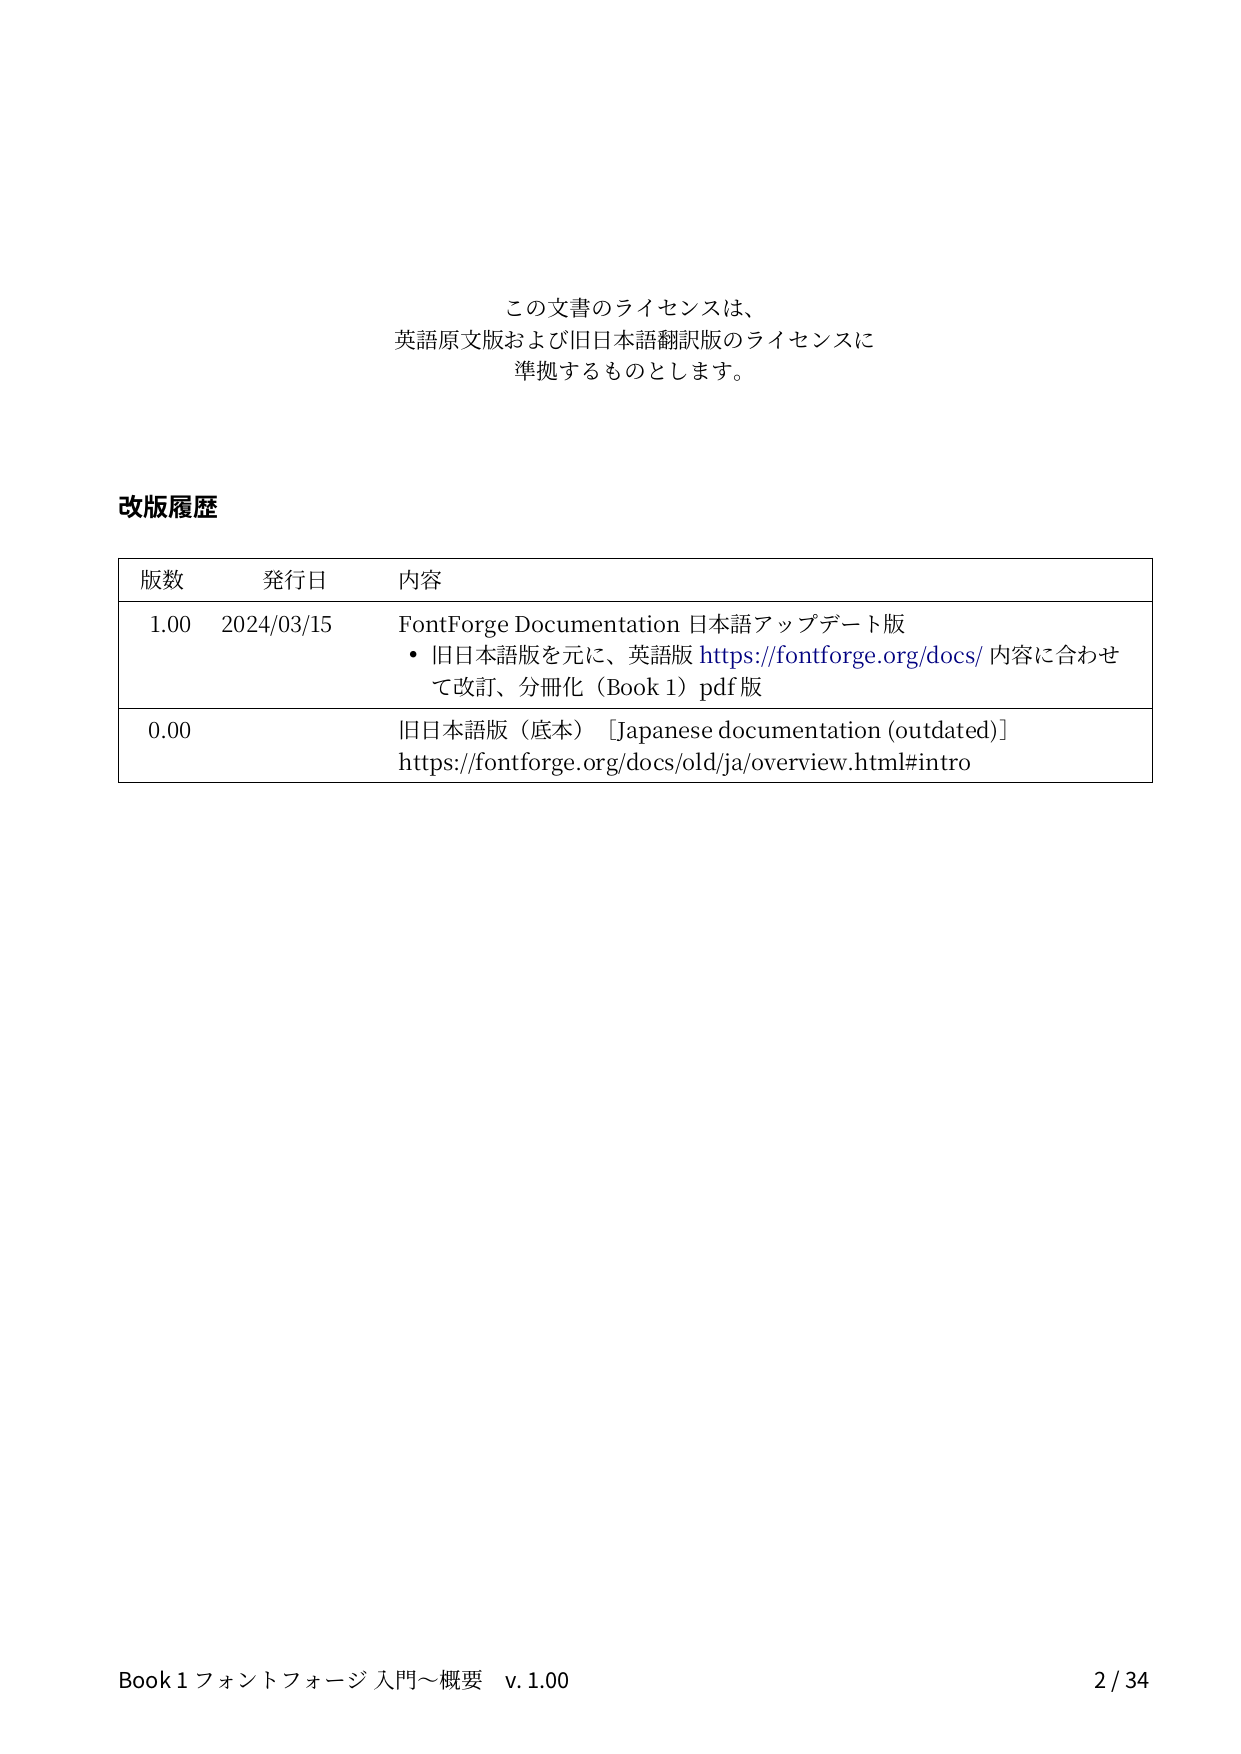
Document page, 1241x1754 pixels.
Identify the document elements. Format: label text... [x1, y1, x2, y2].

table_cell 2024/03/15 [207, 602, 384, 707]
table_cell 0.00 [119, 709, 207, 782]
table_cell 1.00 [119, 602, 207, 707]
table_cell FontForge Documentation 日本語アップデート版 旧日本語版を元に、英語版 https://fontforge.org/docs/ 内容に合わせて改訂、分冊化（Book 1）pdf版 [384, 602, 1152, 707]
table_header 版数 [119, 559, 207, 601]
table_cell [207, 709, 384, 782]
table_header 発行日 [207, 559, 384, 601]
table_header 内容 [384, 559, 1152, 601]
text この文書のライセンスは、 英語原文版および旧日本語翻訳版のライセンスに 準拠するものとします。 [118, 291, 1152, 386]
table_cell 旧日本語版（底本）［Japanese documentation (outdated)］ https://fontforge.org/docs/old/ja/overview.html#intro [384, 709, 1152, 782]
text 改版履歴 [118, 487, 1152, 523]
